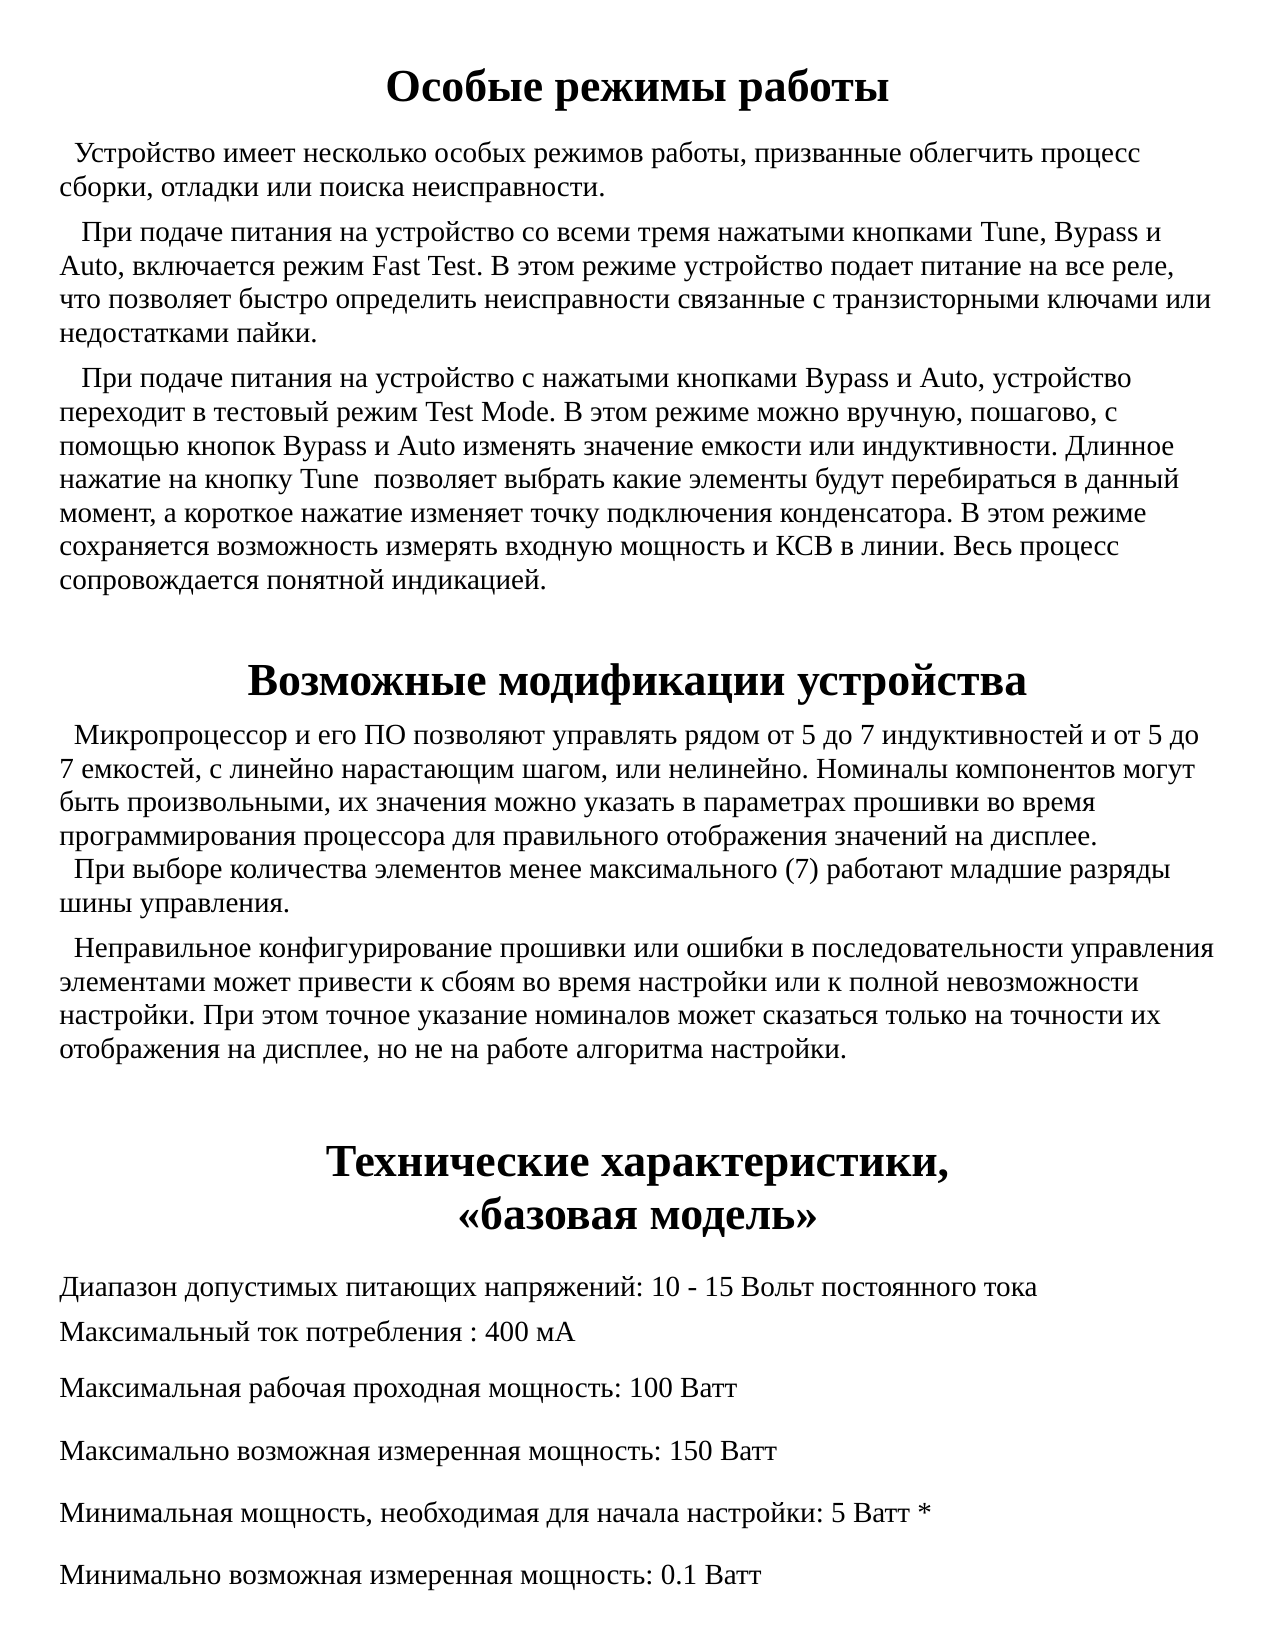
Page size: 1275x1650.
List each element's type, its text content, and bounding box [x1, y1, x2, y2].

text Особые режимы работы [59, 59, 1216, 112]
text Максимальная рабочая проходная мощность: 100 Ватт [59, 1370, 1216, 1404]
text Технические характеристики, «базовая модель» [59, 1134, 1216, 1239]
text Минимально возможная измеренная мощность: 0.1 Ватт [59, 1557, 1216, 1591]
text Неправильное конфигурирование прошивки или ошибки в последовательности управления элементами может привести к сбоям во время настройки или к полной невозможности настройки. При этом точное указание номиналов может сказаться только на точности их отображения на дисплее, но не на работе алгоритма настройки. [59, 930, 1216, 1064]
text Минимальная мощность, необходимая для начала настройки: 5 Ватт * [59, 1495, 1216, 1528]
text Микропроцессор и его ПО позволяют управлять рядом от 5 до 7 индуктивностей и от 5 до 7 емкостей, с линейно нарастающим шагом, или нелинейно. Номиналы компонентов могут быть произвольными, их значения можно указать в параметрах прошивки во время программирования процессора для правильного отображения значений на дисплее. При выборе количества элементов менее максимального (7) работают младшие разряды шины управления. [59, 717, 1216, 918]
text Возможные модификации устройства [59, 653, 1216, 705]
text Максимально возможная измеренная мощность: 150 Ватт [59, 1433, 1216, 1466]
text Максимальный ток потребления : 400 мА [59, 1314, 1216, 1348]
text При подаче питания на устройство с нажатыми кнопками Bypass и Auto, устройство переходит в тестовый режим Test Mode. В этом режиме можно вручную, пошагово, с помощью кнопок Bypass и Auto изменять значение емкости или индуктивности. Длинное нажатие на кнопку Tune позволяет выбрать какие элементы будут перебираться в данный момент, а короткое нажатие изменяет точку подключения конденсатора. В этом режиме сохраняется возможность измерять входную мощность и КСВ в линии. Весь процесс сопровождается понятной индикацией. [59, 361, 1216, 595]
text Диапазон допустимых питающих напряжений: 10 - 15 Вольт постоянного тока [59, 1269, 1216, 1302]
text Устройство имеет несколько особых режимов работы, призванные облегчить процесс сборки, отладки или поиска неисправности. [59, 136, 1216, 203]
text При подаче питания на устройство со всеми тремя нажатыми кнопками Tune, Bypass и Auto, включается режим Fast Test. В этом режиме устройство подает питание на все реле, что позволяет быстро определить неисправности связанные с транзисторными ключами или недостатками пайки. [59, 214, 1216, 349]
